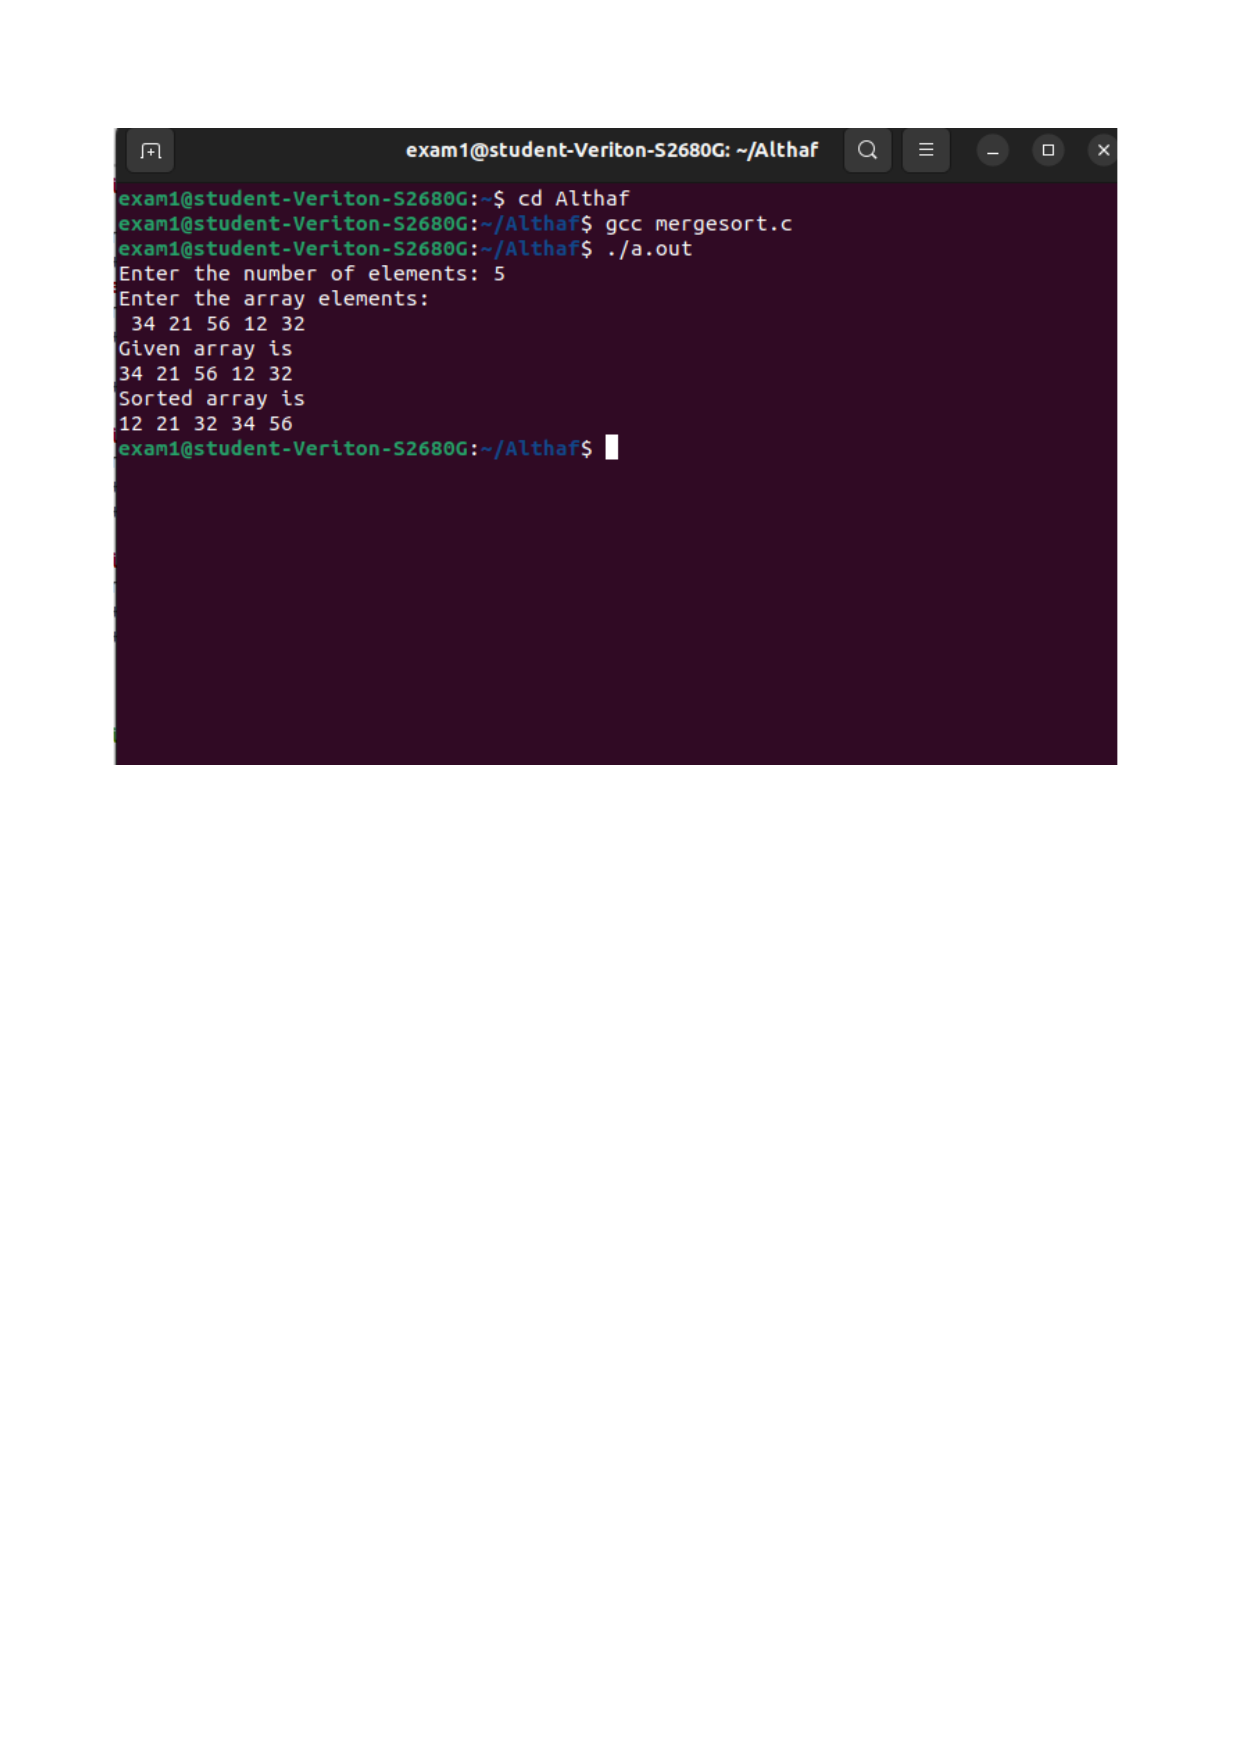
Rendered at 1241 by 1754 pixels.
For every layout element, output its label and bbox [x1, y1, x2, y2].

picture [113, 128, 1118, 765]
